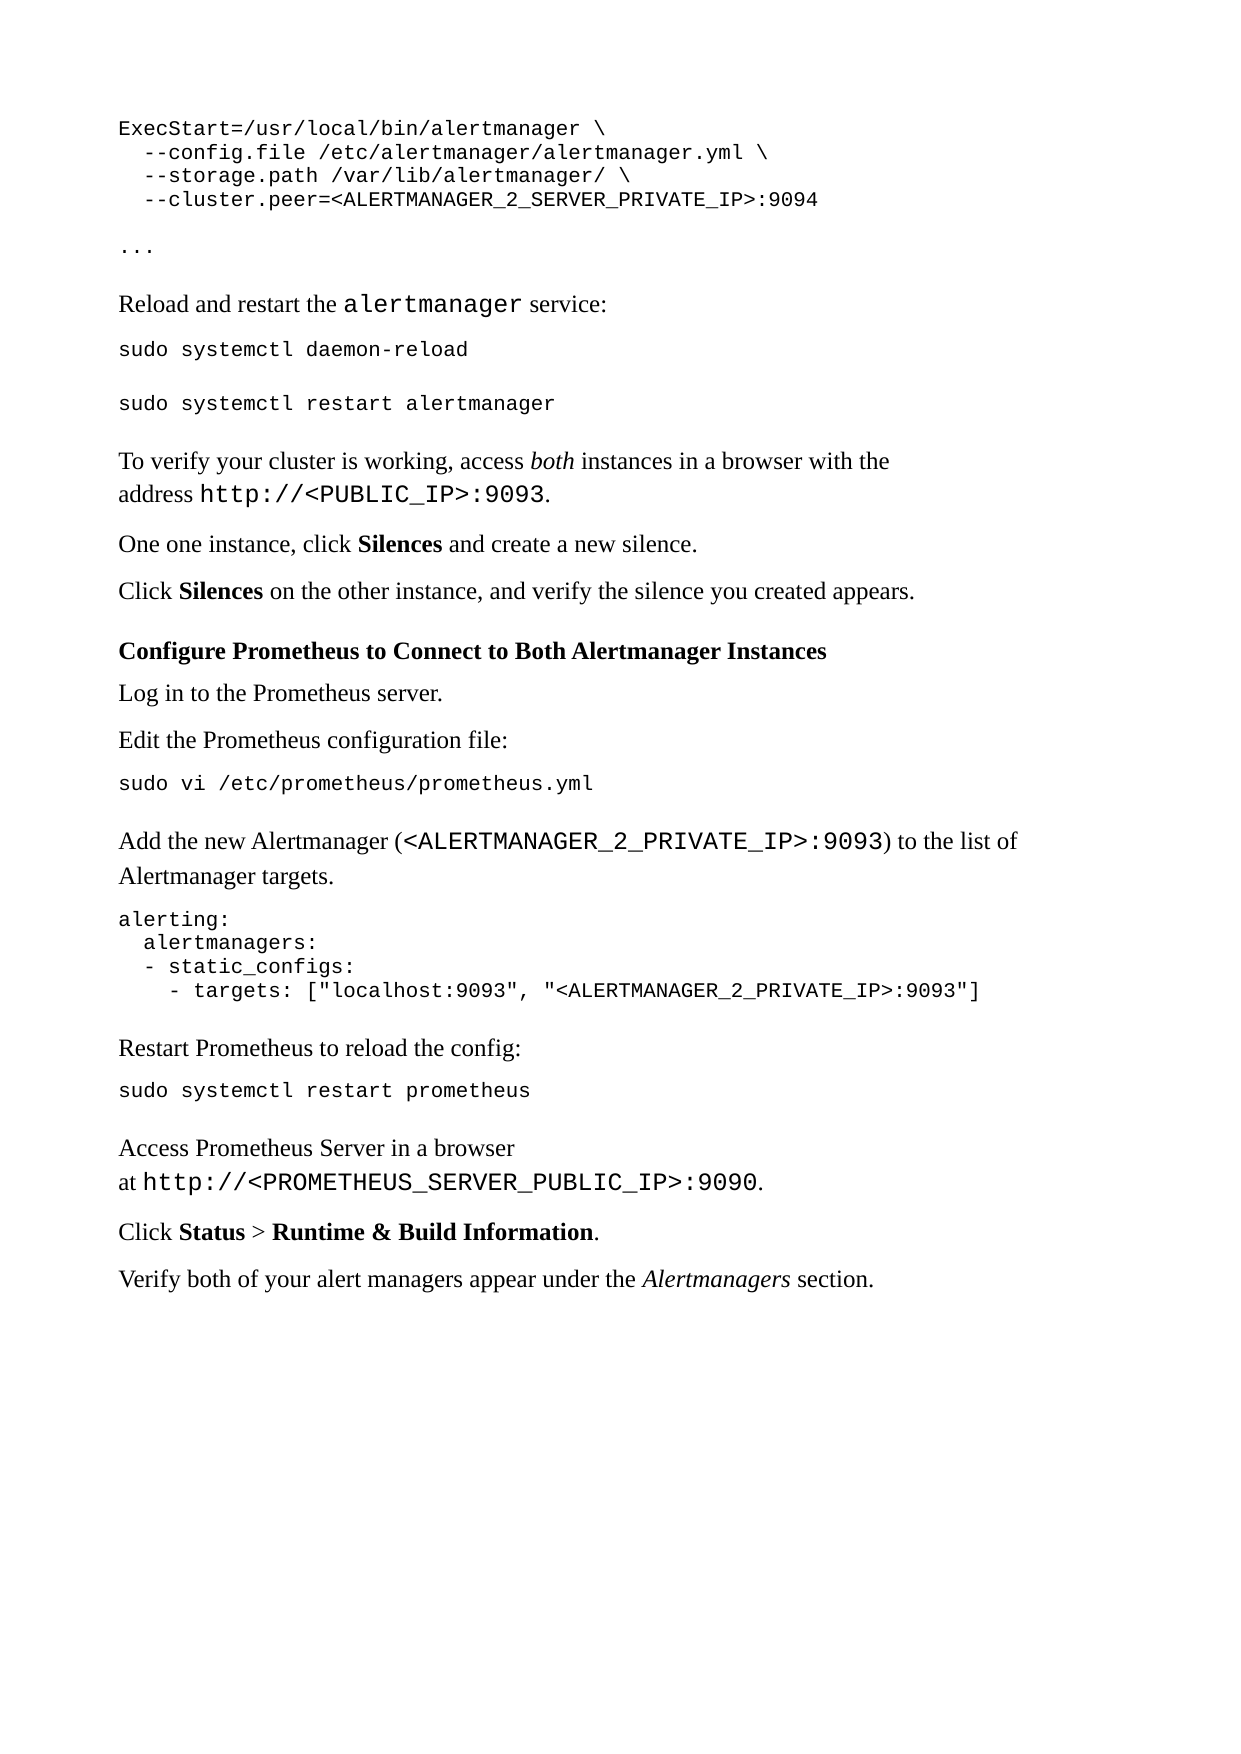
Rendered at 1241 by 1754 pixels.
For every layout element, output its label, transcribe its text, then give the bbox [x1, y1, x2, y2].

text Verify both of your alert managers appear under the Alertmanagers section. [118, 1264, 1122, 1293]
text alerting: [118, 909, 1122, 932]
text ExecStart=/usr/local/bin/alertmanager \ [118, 118, 1122, 142]
text --storage.path /var/lib/alertmanager/ \ [118, 165, 1122, 189]
text sudo systemctl daemon-reload [118, 339, 1122, 363]
text Edit the Prometheus configuration file: [118, 725, 1122, 754]
text - static_configs: [118, 956, 1122, 980]
text sudo systemctl restart prometheus [118, 1080, 1122, 1104]
text Restart Prometheus to reload the config: [118, 1033, 1122, 1062]
text ... [118, 236, 1122, 260]
text Access Prometheus Server in a browser at http://<PROMETHEUS_SERVER_PUBLIC_IP>:9090. [118, 1133, 1122, 1197]
text One one instance, click Silences and create a new silence. [118, 529, 1122, 557]
text --cluster.peer=<ALERTMANAGER_2_SERVER_PRIVATE_IP>:9094 [118, 189, 1122, 213]
text Click Status > Runtime & Build Information. [118, 1217, 1122, 1245]
text sudo systemctl restart alertmanager [118, 393, 1122, 416]
text To verify your cluster is working, access both instances in a browser with the address http://<PUBLIC_IP>:9093. [118, 446, 1122, 509]
text alertmanagers: [118, 932, 1122, 956]
text Add the new Alertmanager (<ALERTMANAGER_2_PRIVATE_IP>:9093) to the list of Alertmanager targets. [118, 826, 1122, 890]
text - targets: ["localhost:9093", "<ALERTMANAGER_2_PRIVATE_IP>:9093"] [118, 980, 1122, 1003]
text --config.file /etc/alertmanager/alertmanager.yml \ [118, 142, 1122, 165]
text Click Silences on the other instance, and verify the silence you created appears. [118, 576, 1122, 605]
text Log in to the Prometheus server. [118, 678, 1122, 706]
text Reload and restart the alertmanager service: [118, 289, 1122, 320]
text sudo vi /etc/prometheus/prometheus.yml [118, 773, 1122, 797]
subtitle Configure Prometheus to Connect to Both Alertmanager Instances [118, 636, 1122, 665]
